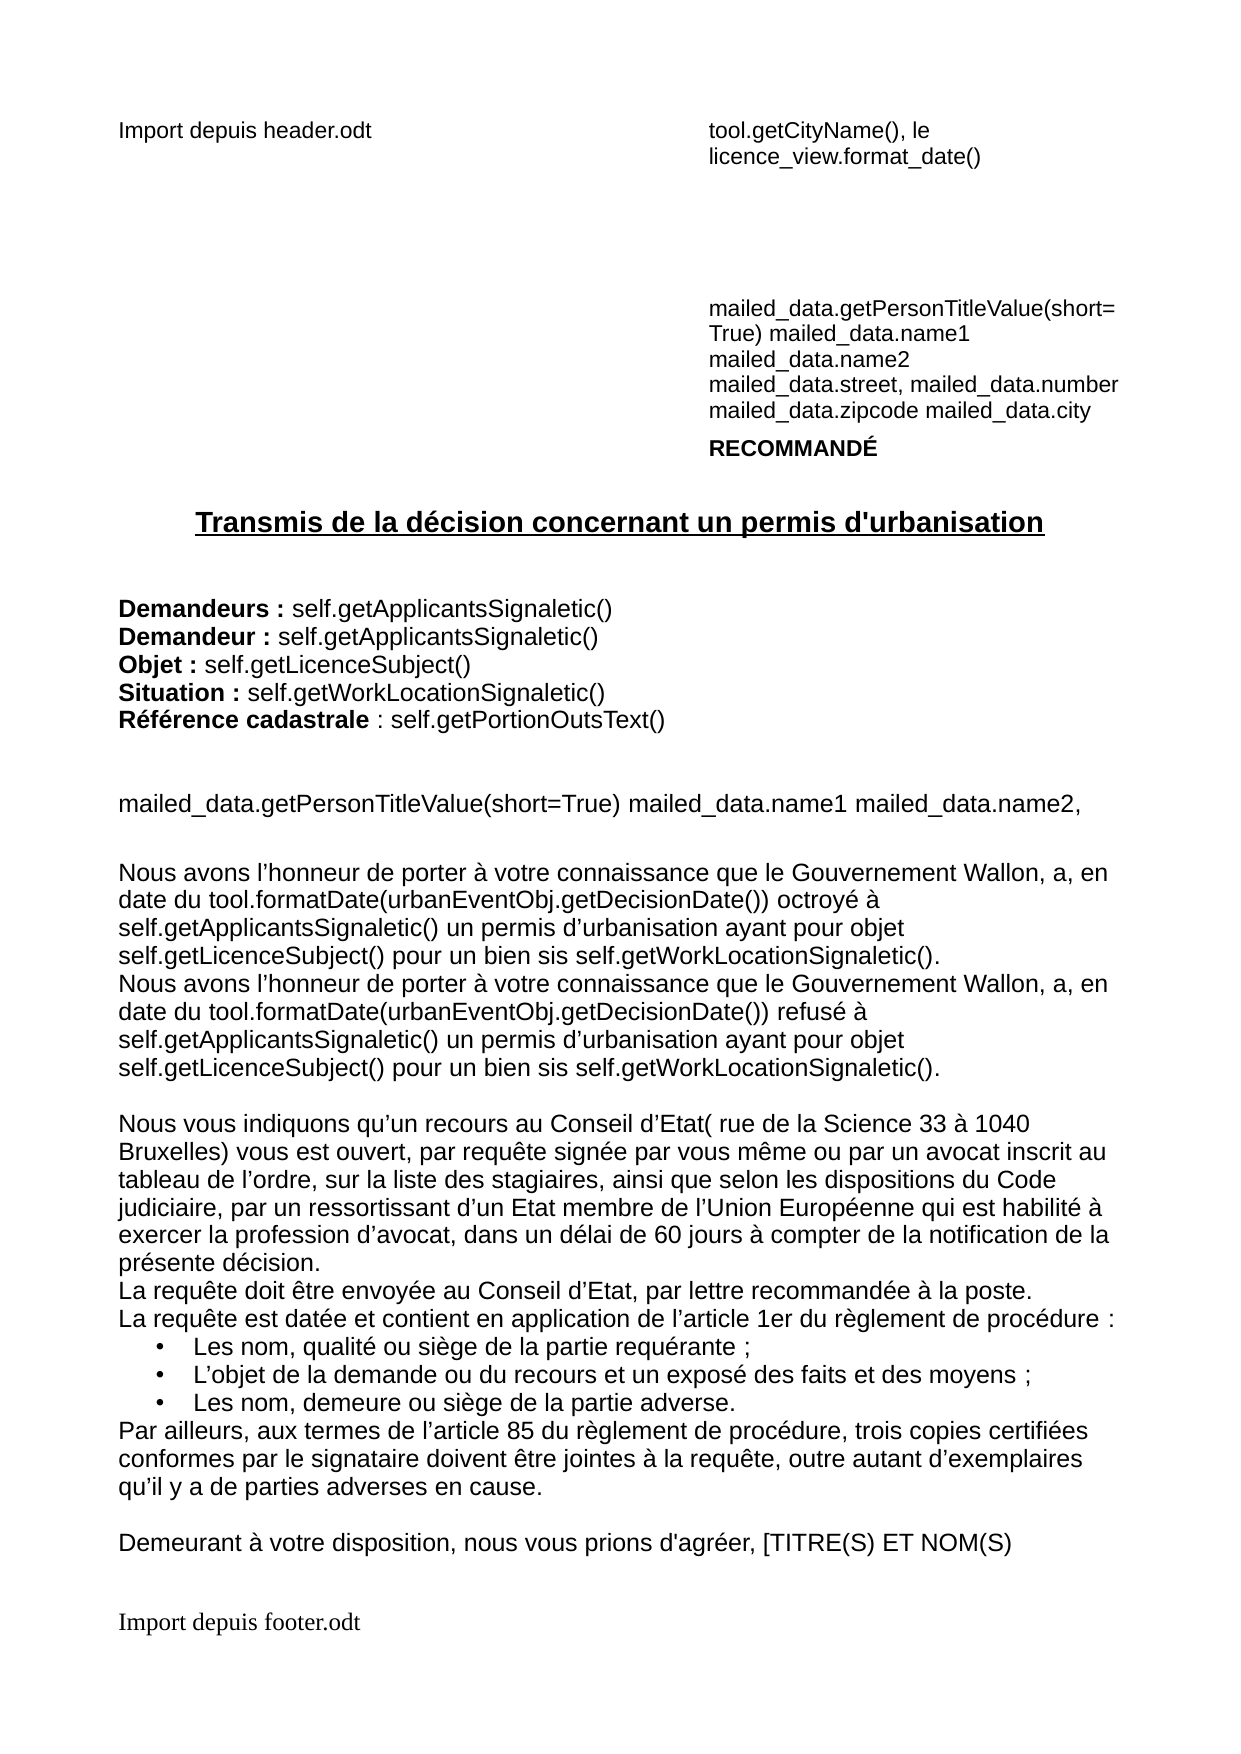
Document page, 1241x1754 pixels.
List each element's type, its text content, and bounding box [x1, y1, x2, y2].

list L’objet de la demande ou du recours et un exposé des faits et des moyens ; [156, 1361, 1122, 1389]
table_header tool.getCityName(), le licence_view.format_date() mailed_data.getPersonTitleValue(short=True) mailed_data.name1 mailed_data.name2 mailed_data.street, mailed_data.number mailed_data.zipcode mailed_data.city RECOMMANDÉ [709, 118, 1128, 474]
text Nous vous indiquons qu’un recours au Conseil d’Etat( rue de la Science 33 à 1040 Bruxelles) vous est ouvert, par requête signée par vous même ou par un avocat inscrit au tableau de l’ordre, sur la liste des stagiaires, ainsi que selon les dispositions du Code judiciaire, par un ressortissant d’un Etat membre de l’Union Européenne qui est habilité à exercer la profession d’avocat, dans un délai de 60 jours à compter de la notification de la présente décision. [118, 1110, 1122, 1277]
list Les nom, demeure ou siège de la partie adverse. [156, 1389, 1122, 1417]
text Par ailleurs, aux termes de l’article 85 du règlement de procédure, trois copies certifiées conformes par le signataire doivent être jointes à la requête, outre autant d’exemplaires qu’il y a de parties adverses en cause. [118, 1417, 1122, 1501]
list Les nom, qualité ou siège de la partie requérante ; [156, 1333, 1122, 1361]
text La requête doit être envoyée au Conseil d’Etat, par lettre recommandée à la poste. [118, 1277, 1122, 1305]
title Transmis de la décision concernant un permis d'urbanisation [118, 506, 1122, 539]
text Demandeur : self.getApplicantsSignaletic() [118, 623, 1122, 651]
table_header Import depuis header.odt [118, 118, 708, 474]
text mailed_data.getPersonTitleValue(short=True) mailed_data.name1 mailed_data.name2, [118, 790, 1122, 818]
text Demeurant à votre disposition, nous vous prions d'agréer, [TITRE(S) ET NOM(S) [118, 1529, 1122, 1557]
text Situation : self.getWorkLocationSignaletic() [118, 678, 1122, 706]
text Référence cadastrale : self.getPortionOutsText() [118, 706, 1122, 734]
text Nous avons l’honneur de porter à votre connaissance que le Gouvernement Wallon, a, en date du tool.formatDate(urbanEventObj.getDecisionDate()) refusé à self.getApplicantsSignaletic() un permis d’urbanisation ayant pour objet self.getLicenceSubject() pour un bien sis self.getWorkLocationSignaletic(). [118, 970, 1122, 1082]
text Nous avons l’honneur de porter à votre connaissance que le Gouvernement Wallon, a, en date du tool.formatDate(urbanEventObj.getDecisionDate()) octroyé à self.getApplicantsSignaletic() un permis d’urbanisation ayant pour objet self.getLicenceSubject() pour un bien sis self.getWorkLocationSignaletic(). [118, 858, 1122, 970]
text Objet : self.getLicenceSubject() [118, 651, 1122, 678]
text Demandeurs : self.getApplicantsSignaletic() [118, 595, 1122, 623]
text La requête est datée et contient en application de l’article 1er du règlement de procédure : [118, 1305, 1122, 1333]
